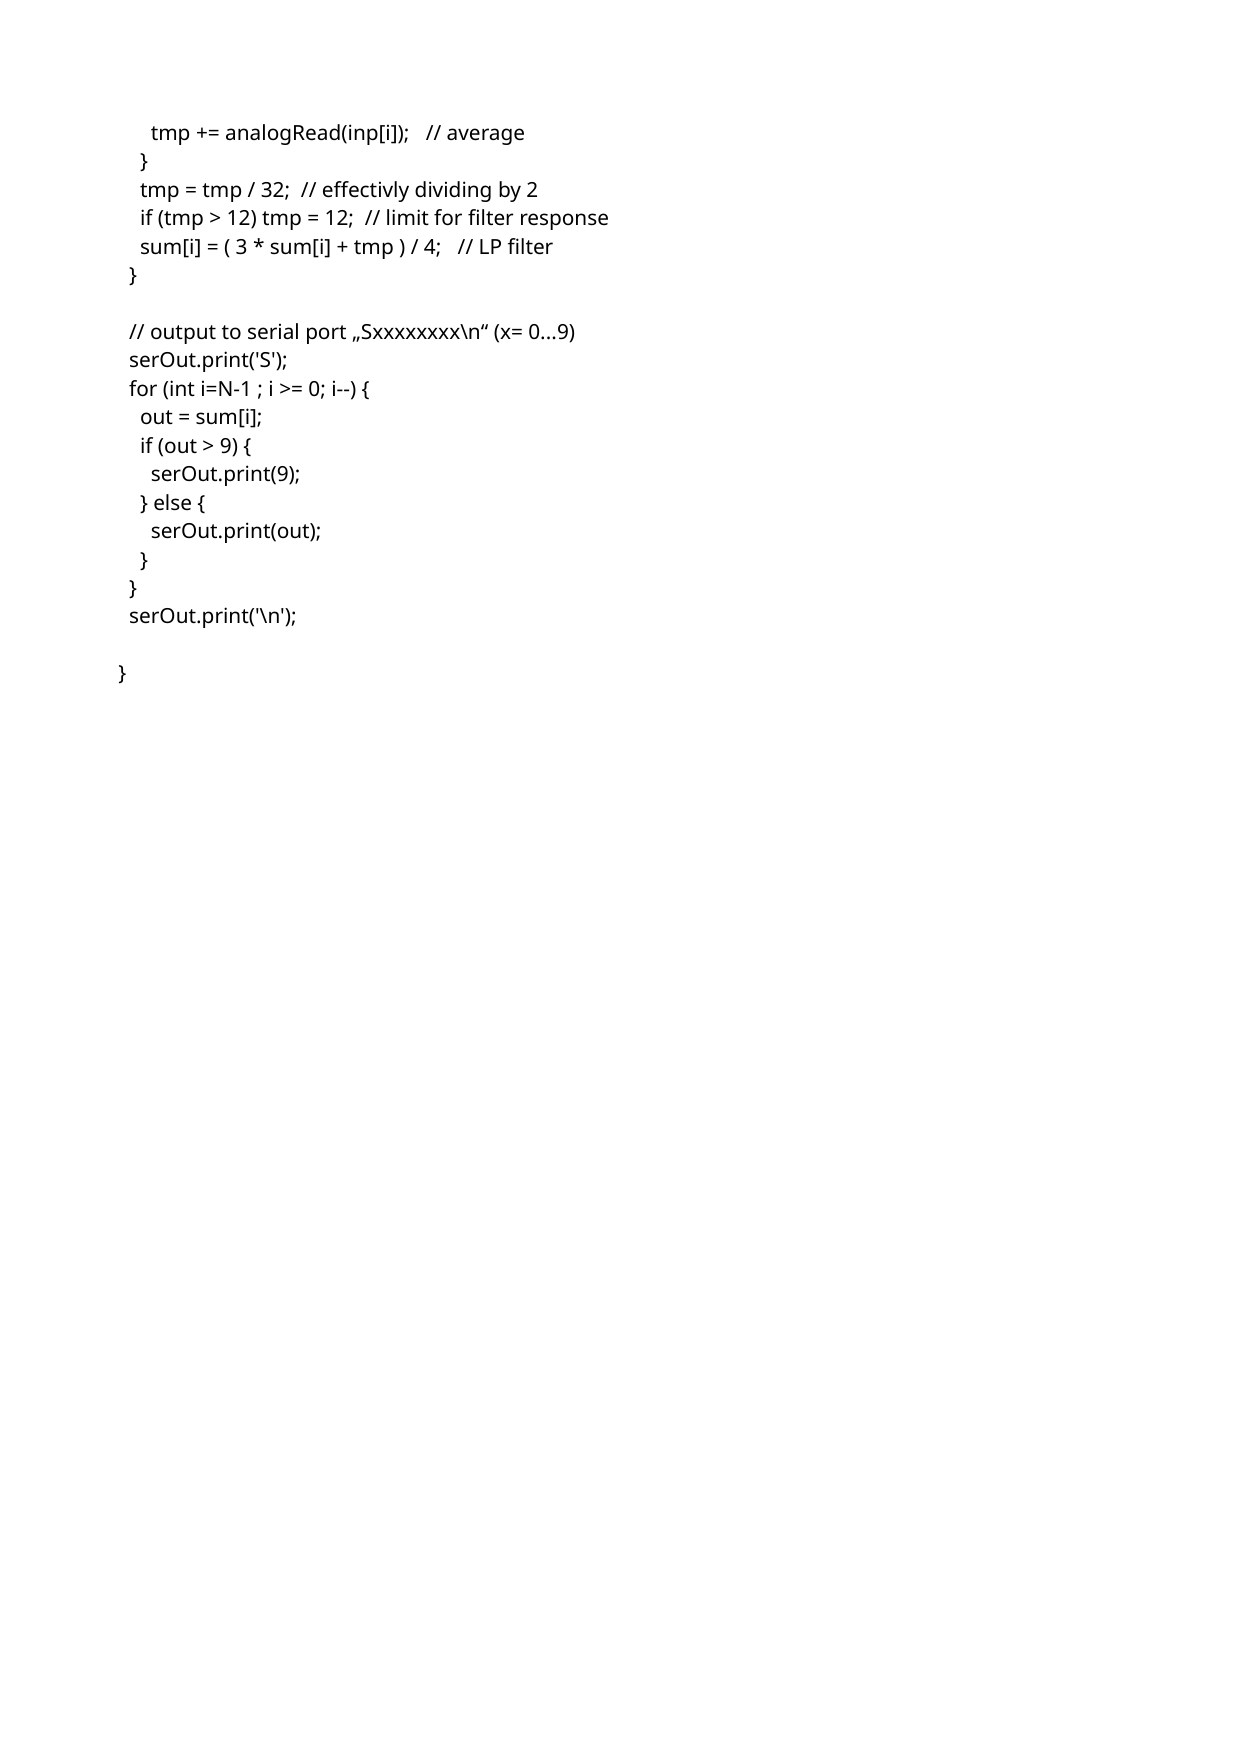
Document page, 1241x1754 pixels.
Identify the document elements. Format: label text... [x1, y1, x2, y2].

text out = sum[i]; [118, 402, 1122, 431]
text serOut.print('S'); [118, 346, 1122, 374]
text } [118, 658, 1122, 687]
text } [118, 147, 1122, 175]
text for (int i=N-1 ; i >= 0; i--) { [118, 374, 1122, 402]
text serOut.print(out); [118, 516, 1122, 545]
text sum[i] = ( 3 * sum[i] + tmp ) / 4; // LP filter [118, 232, 1122, 260]
text serOut.print('\n'); [118, 602, 1122, 630]
text } [118, 573, 1122, 602]
text if (tmp > 12) tmp = 12; // limit for filter response [118, 203, 1122, 232]
text tmp = tmp / 32; // effectivly dividing by 2 [118, 175, 1122, 203]
text if (out > 9) { [118, 431, 1122, 459]
text } else { [118, 488, 1122, 516]
text } [118, 260, 1122, 289]
text serOut.print(9); [118, 459, 1122, 488]
text tmp += analogRead(inp[i]); // average [118, 118, 1122, 147]
text // output to serial port „Sxxxxxxxx\n“ (x= 0...9) [118, 317, 1122, 346]
text } [118, 545, 1122, 573]
